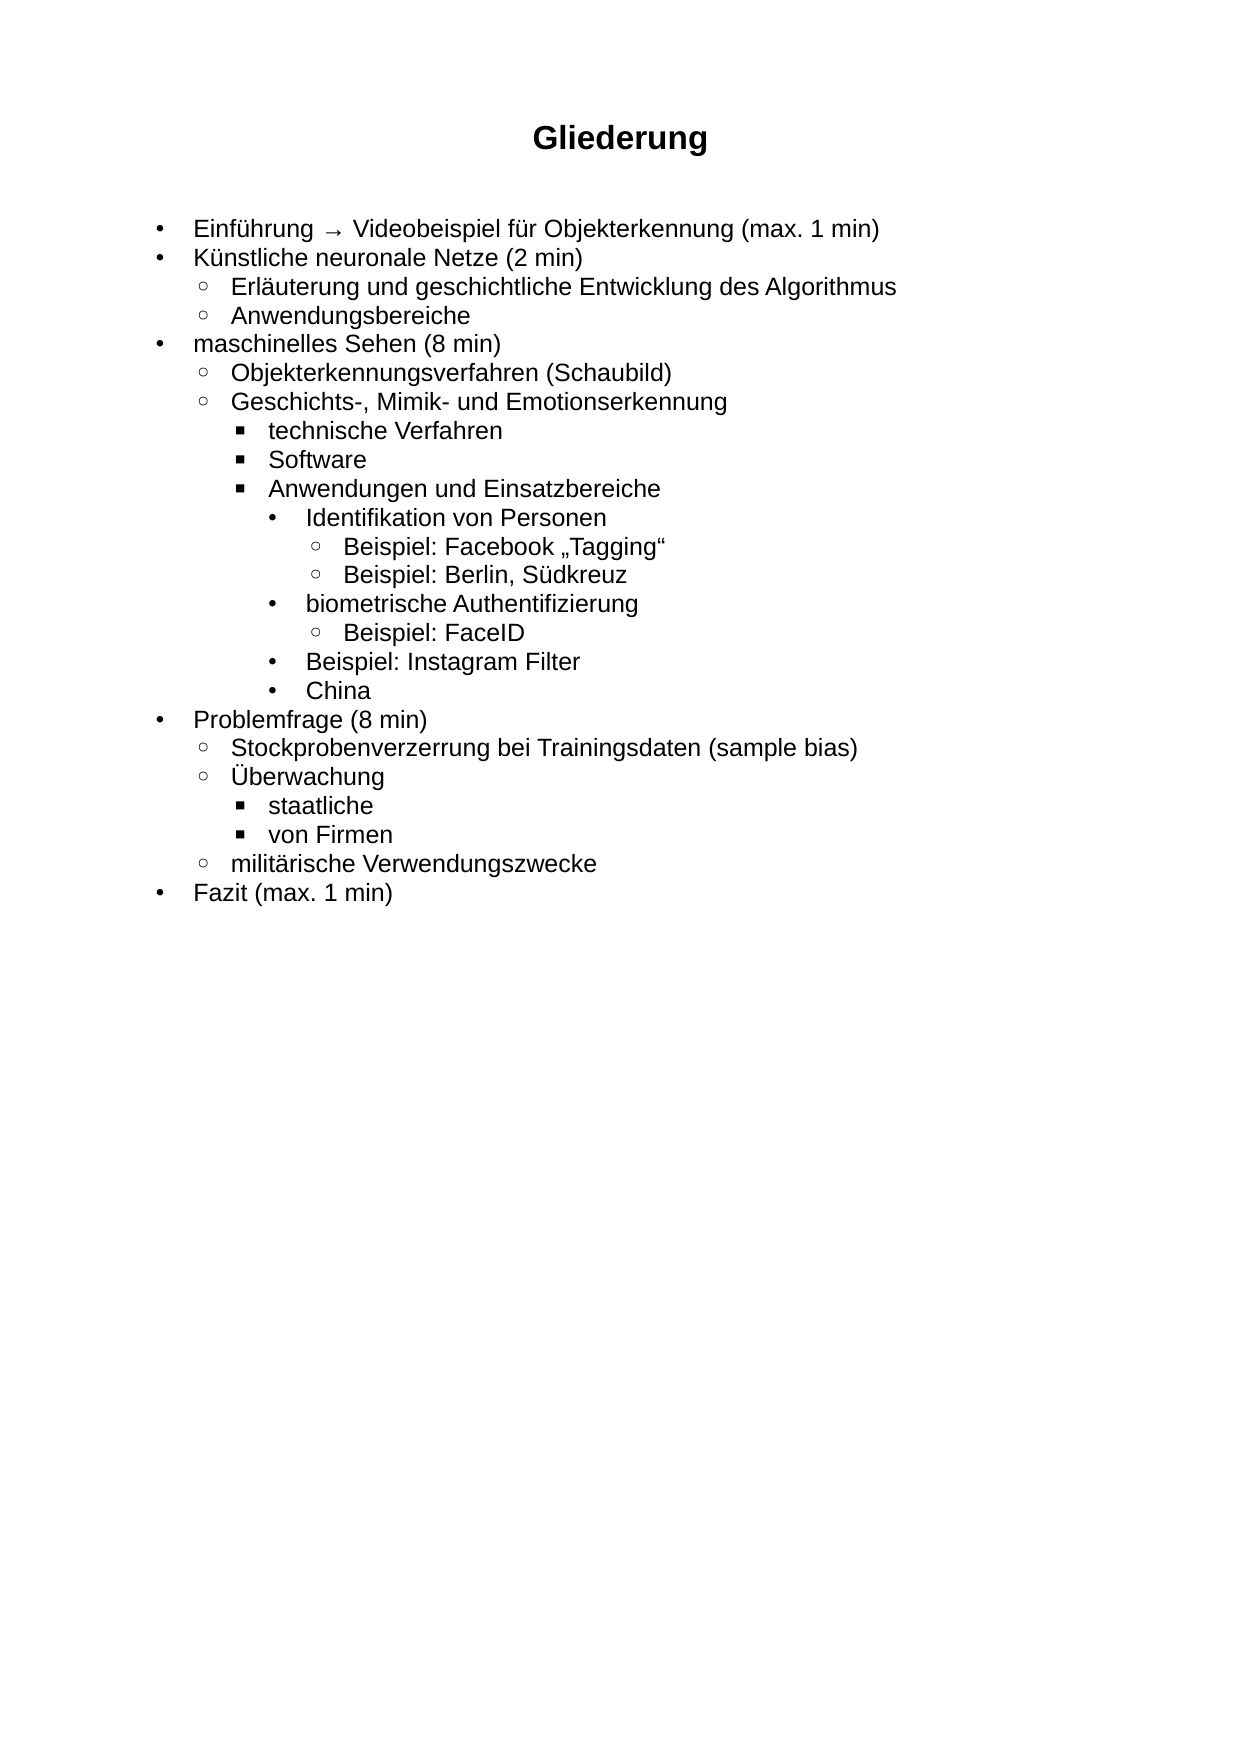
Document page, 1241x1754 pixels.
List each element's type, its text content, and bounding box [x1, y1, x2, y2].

list staatliche [231, 791, 1122, 820]
list Geschichts-, Mimik- und Emotionserkennung [193, 387, 1122, 416]
list maschinelles Sehen (8 min) [156, 329, 1122, 358]
list biometrische Authentifizierung [268, 589, 1122, 618]
list Überwachung [193, 762, 1122, 791]
list Anwendungsbereiche [193, 301, 1122, 329]
list Anwendungen und Einsatzbereiche [231, 474, 1122, 503]
list Künstliche neuronale Netze (2 min) [156, 243, 1122, 272]
list Software [231, 445, 1122, 474]
list Beispiel: Berlin, Südkreuz [306, 560, 1122, 589]
list Identifikation von Personen [268, 503, 1122, 531]
list Problemfrage (8 min) [156, 704, 1122, 733]
list Erläuterung und geschichtliche Entwicklung des Algorithmus [193, 272, 1122, 301]
list Fazit (max. 1 min) [156, 878, 1122, 907]
list Objekterkennungsverfahren (Schaubild) [193, 358, 1122, 387]
list Einführung → Videobeispiel für Objekterkennung (max. 1 min) [156, 214, 1122, 243]
list militärische Verwendungszwecke [193, 849, 1122, 878]
text Gliederung [118, 118, 1122, 157]
list Stockprobenverzerrung bei Trainingsdaten (sample bias) [193, 733, 1122, 762]
list China [268, 676, 1122, 704]
list Beispiel: Facebook „Tagging“ [306, 531, 1122, 560]
list von Firmen [231, 820, 1122, 849]
list Beispiel: Instagram Filter [268, 647, 1122, 676]
list technische Verfahren [231, 416, 1122, 445]
list Beispiel: FaceID [306, 618, 1122, 647]
